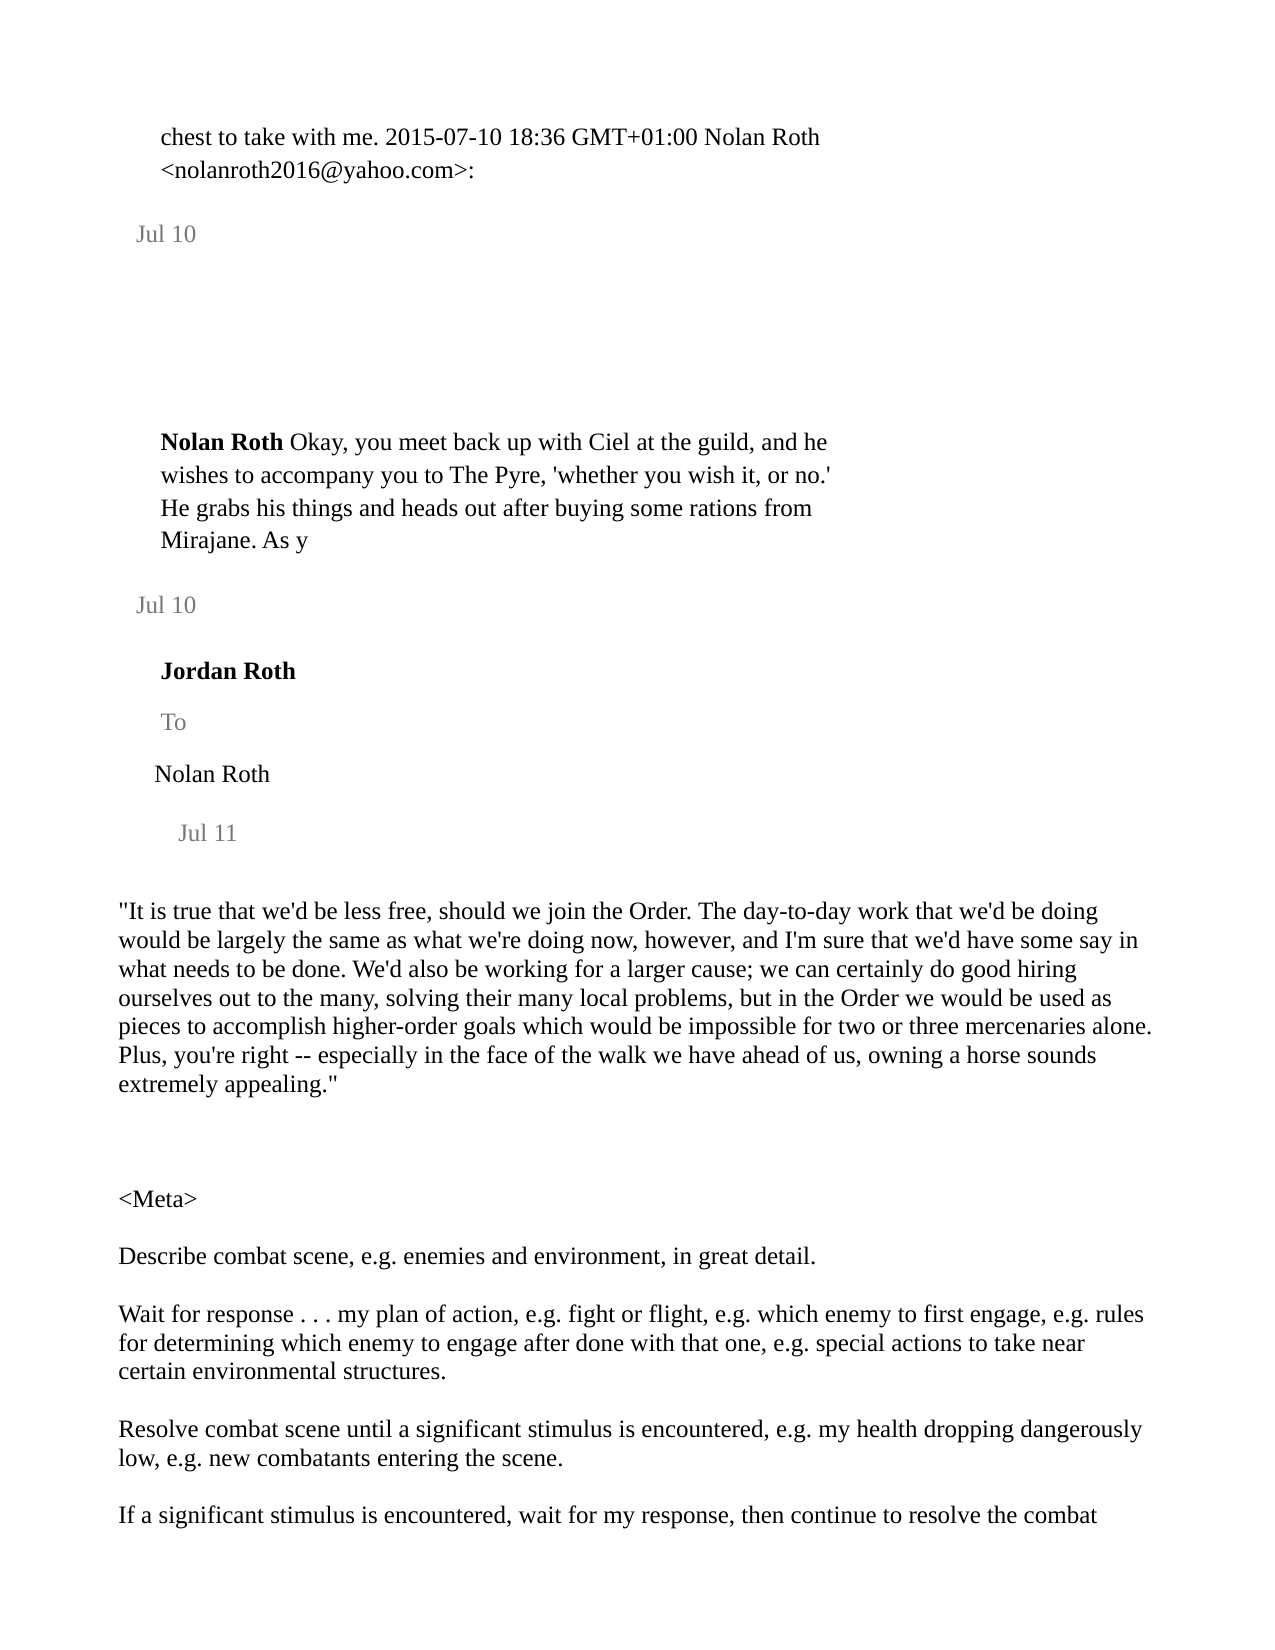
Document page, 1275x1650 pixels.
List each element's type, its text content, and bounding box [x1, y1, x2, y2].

text Nolan Roth Okay, you meet back up with Ciel at the guild, and he wishes to accompany you to The Pyre, 'whether you wish it, or no.' He grabs his things and heads out after buying some rations from Mirajane. As y [160, 423, 858, 554]
text Nolan Roth [154, 755, 1005, 788]
text If a significant stimulus is encountered, wait for my response, then continue to resolve the combat [118, 1500, 1157, 1529]
text Jul 10 [120, 210, 1155, 257]
text Jul 10 [120, 580, 1155, 628]
text <Meta> [118, 1184, 1157, 1213]
text "It is true that we'd be less free, should we join the Order. The day-to-day work that we'd be doing would be largely the same as what we're doing now, however, and I'm sure that we'd have some say in what needs to be done. We'd also be working for a larger cause; we can certainly do good hiring ourselves out to the many, solving their many local problems, but in the Order we would be used as pieces to accomplish higher-order goals which would be impossible for two or three mercenaries alone. Plus, you're right -- especially in the face of the walk we have ahead of us, owning a horse sounds extremely appealing." [118, 896, 1157, 1098]
text chest to take with me. 2015-07-10 18:36 GMT+01:00 Nolan Roth <nolanroth2016@yahoo.com>: [160, 118, 858, 184]
text To [160, 703, 1005, 736]
text [27, 656, 52, 685]
text Describe combat scene, e.g. enemies and environment, in great detail. [118, 1241, 1157, 1270]
text Jordan Roth [160, 652, 1115, 685]
text Resolve combat scene until a significant stimulus is encountered, e.g. my health dropping dangerously low, e.g. new combatants entering the scene. [118, 1414, 1157, 1471]
text Jul 11 [163, 809, 1113, 856]
text Wait for response . . . my plan of action, e.g. fight or flight, e.g. which enemy to first engage, e.g. rules for determining which enemy to engage after done with that one, e.g. special actions to take near certain environmental structures. [118, 1299, 1157, 1385]
